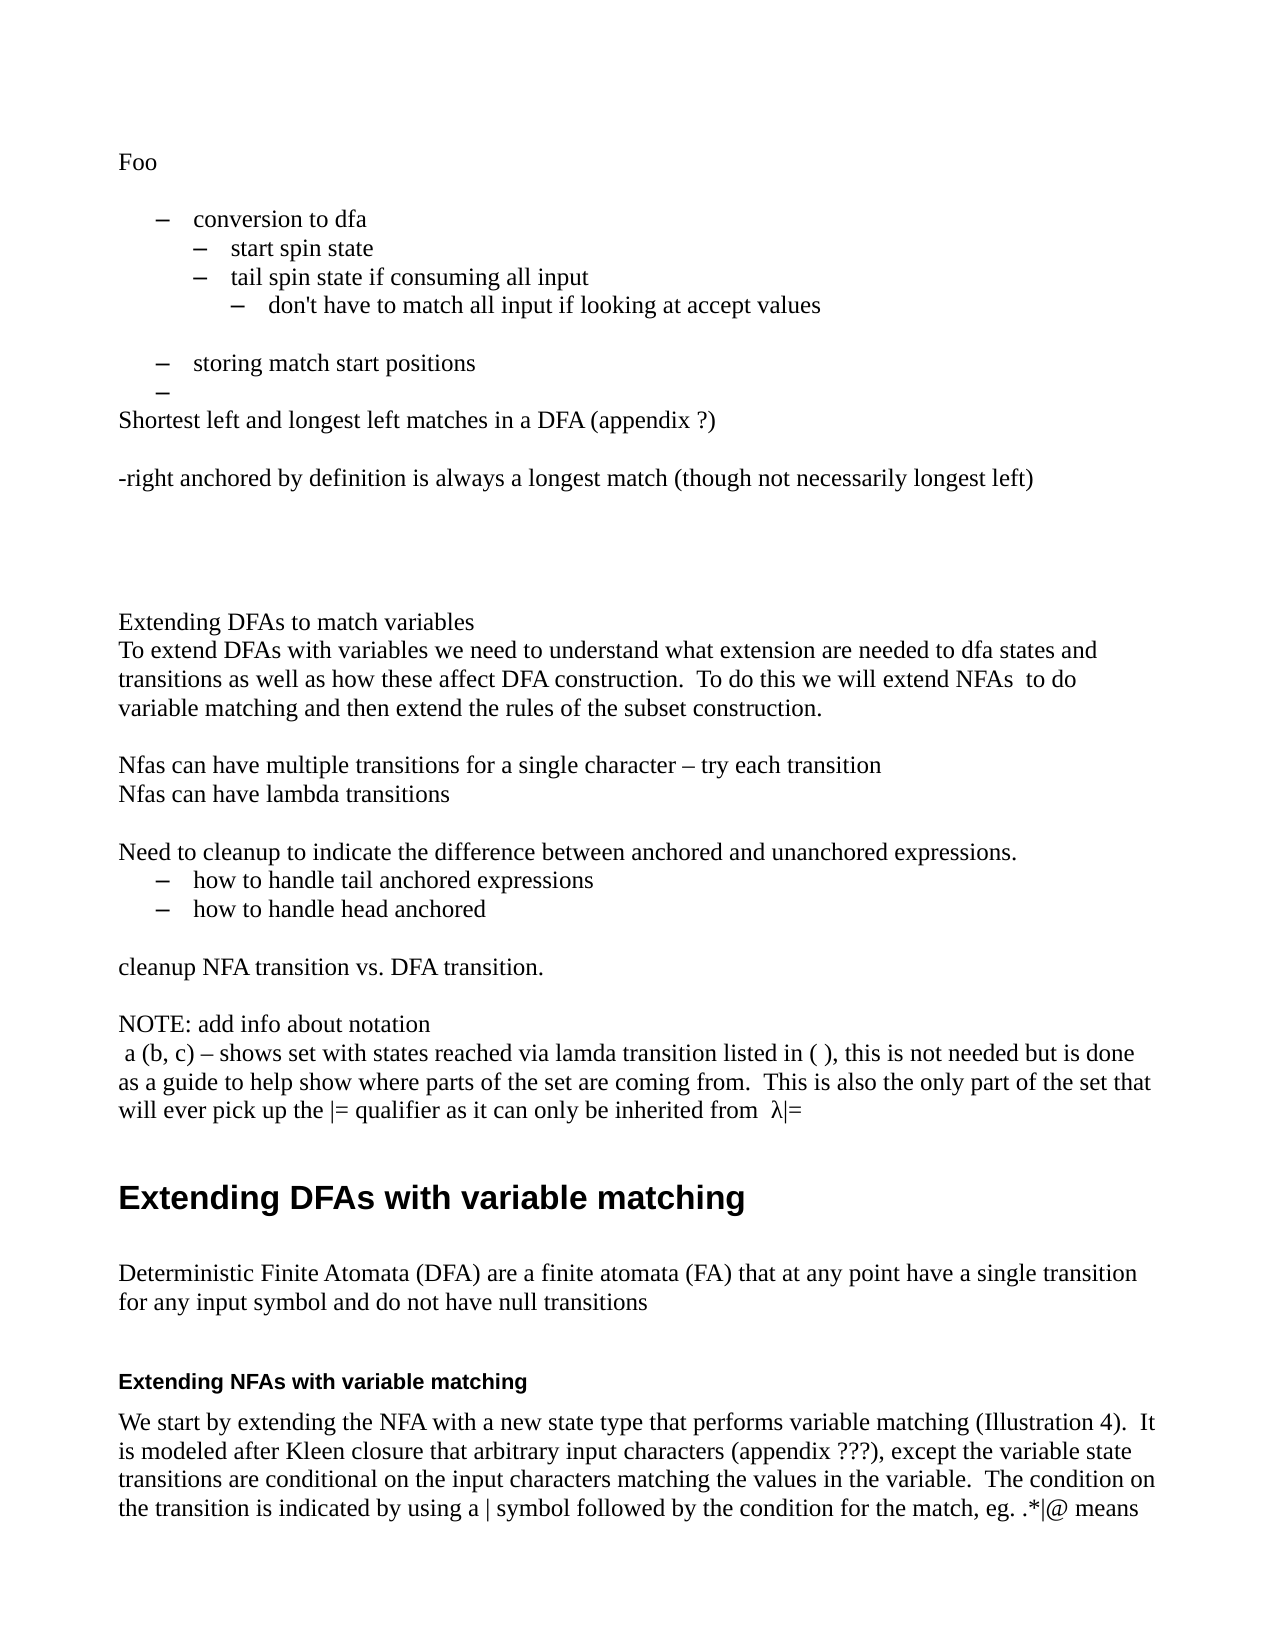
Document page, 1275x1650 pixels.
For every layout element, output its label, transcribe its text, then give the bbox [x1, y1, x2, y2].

list start spin state [193, 233, 1157, 262]
list how to handle tail anchored expressions [156, 866, 1157, 894]
text Need to cleanup to indicate the difference between anchored and unanchored expressions. [118, 837, 1157, 866]
text -right anchored by definition is always a longest match (though not necessarily longest left) [118, 463, 1157, 492]
text Shortest left and longest left matches in a DFA (appendix ?) [118, 406, 1157, 434]
list don't have to match all input if looking at accept values [231, 291, 1157, 319]
subtitle Extending NFAs with variable matching [118, 1369, 1157, 1394]
text To extend DFAs with variables we need to understand what extension are needed to dfa states and transitions as well as how these affect DFA construction. To do this we will extend NFAs to do variable matching and then extend the rules of the subset construction. [118, 636, 1157, 722]
text Foo [118, 147, 1157, 176]
list storing match start positions [156, 348, 1157, 377]
subtitle Extending DFAs with variable matching [118, 1178, 1157, 1217]
text Nfas can have lambda transitions [118, 779, 1157, 808]
text Deterministic Finite Atomata (DFA) are a finite atomata (FA) that at any point have a single transition for any input symbol and do not have null transitions [118, 1258, 1157, 1316]
text Extending DFAs to match variables [118, 607, 1157, 636]
list how to handle head anchored [156, 894, 1157, 923]
text a (b, c) – shows set with states reached via lamda transition listed in ( ), this is not needed but is done as a guide to help show where parts of the set are coming from. This is also the only part of the set that will ever pick up the |= qualifier as it can only be inherited from λ|= [118, 1038, 1157, 1124]
text NOTE: add info about notation [118, 1009, 1157, 1038]
text cleanup NFA transition vs. DFA transition. [118, 952, 1157, 981]
text We start by extending the NFA with a new state type that performs variable matching (Illustration 4). It is modeled after Kleen closure that arbitrary input characters (appendix ???), except the variable state transitions are conditional on the input characters matching the values in the variable. The condition on the transition is indicated by using a | symbol followed by the condition for the match, eg. .*|@ means [118, 1407, 1157, 1522]
list tail spin state if consuming all input [193, 262, 1157, 291]
text Nfas can have multiple transitions for a single character – try each transition [118, 751, 1157, 779]
list conversion to dfa [156, 204, 1157, 233]
